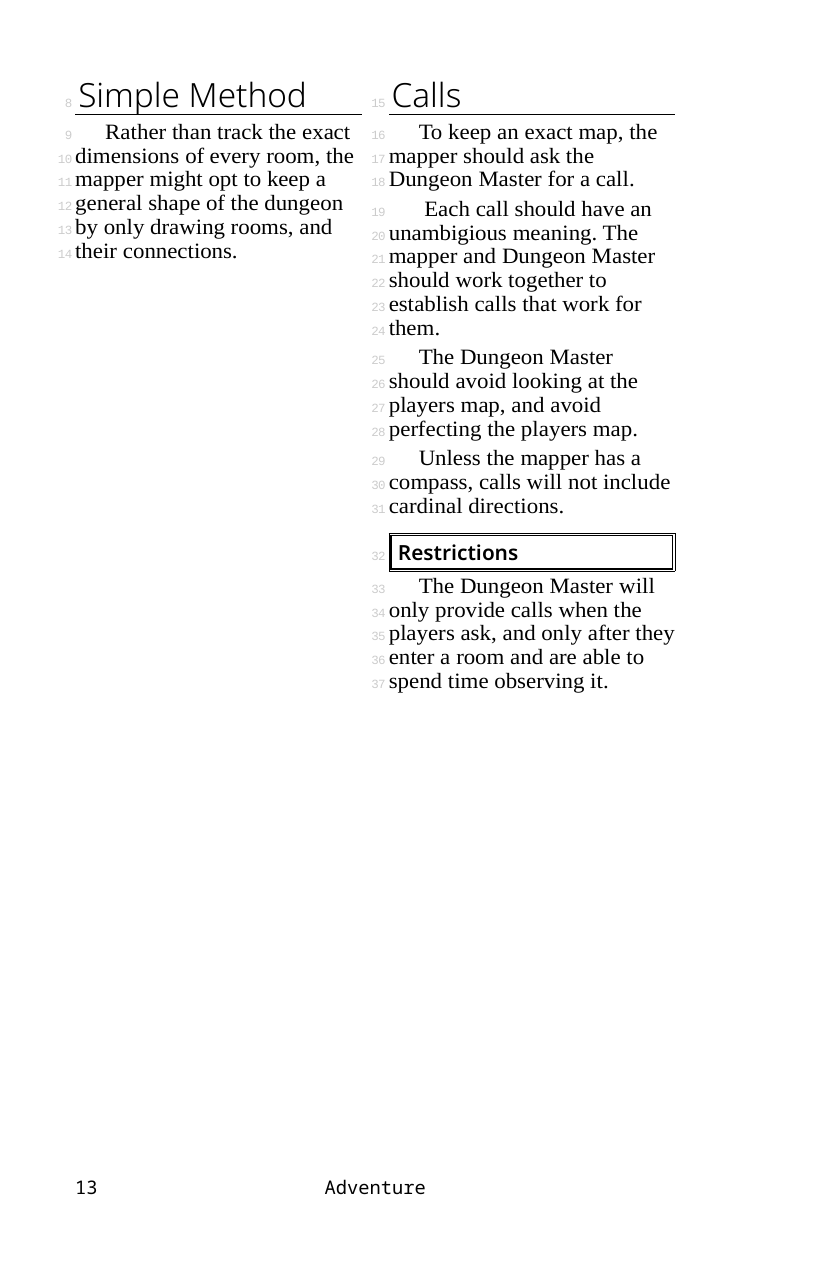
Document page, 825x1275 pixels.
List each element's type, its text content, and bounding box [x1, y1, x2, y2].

text The Dungeon Master will only provide calls when the players ask, and only after they enter a room and are able to spend time observing it. [388, 574, 675, 693]
subtitle restrictions [392, 536, 672, 568]
text The Dungeon Master should avoid looking at the players map, and avoid perfecting the players map. [388, 346, 675, 441]
text To keep an exact map, the mapper should ask the Dungeon Master for a call. [388, 120, 675, 192]
subtitle Simple Method [75, 75, 362, 114]
subtitle calls [388, 75, 675, 114]
text Rather than track the exact dimensions of every room, the mapper might opt to keep a general shape of the dungeon by only drawing rooms, and their connections. [75, 120, 362, 263]
text Each call should have an unambigious meaning. The mapper and Dungeon Master should work together to establish calls that work for them. [388, 198, 675, 340]
text Unless the mapper has a compass, calls will not include cardinal directions. [388, 447, 675, 518]
